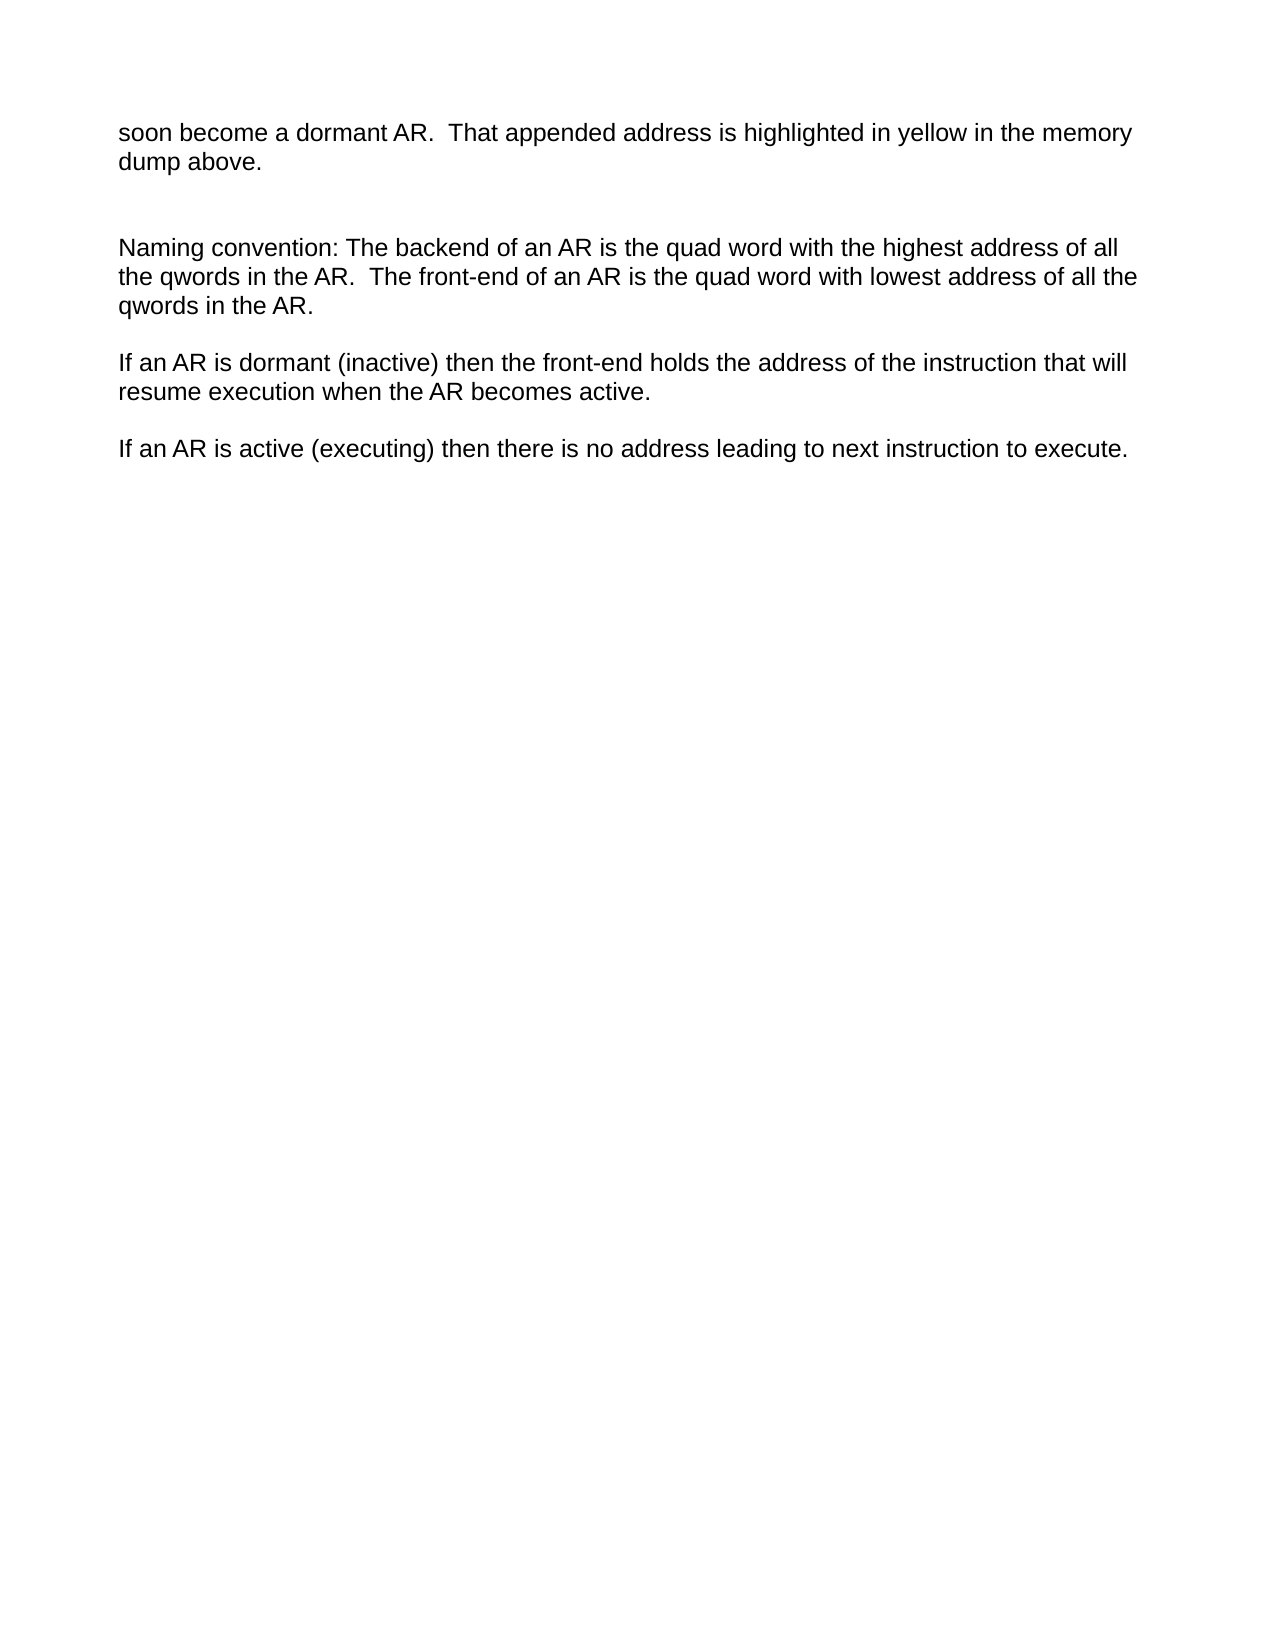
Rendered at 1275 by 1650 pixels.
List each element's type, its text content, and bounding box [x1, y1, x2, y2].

text soon become a dormant AR. That appended address is highlighted in yellow in the memory dump above. [118, 118, 1157, 176]
text Naming convention: The backend of an AR is the quad word with the highest address of all the qwords in the AR. The front-end of an AR is the quad word with lowest address of all the qwords in the AR. [118, 233, 1157, 319]
text If an AR is active (executing) then there is no address leading to next instruction to execute. [118, 434, 1157, 463]
text If an AR is dormant (inactive) then the front-end holds the address of the instruction that will resume execution when the AR becomes active. [118, 348, 1157, 406]
